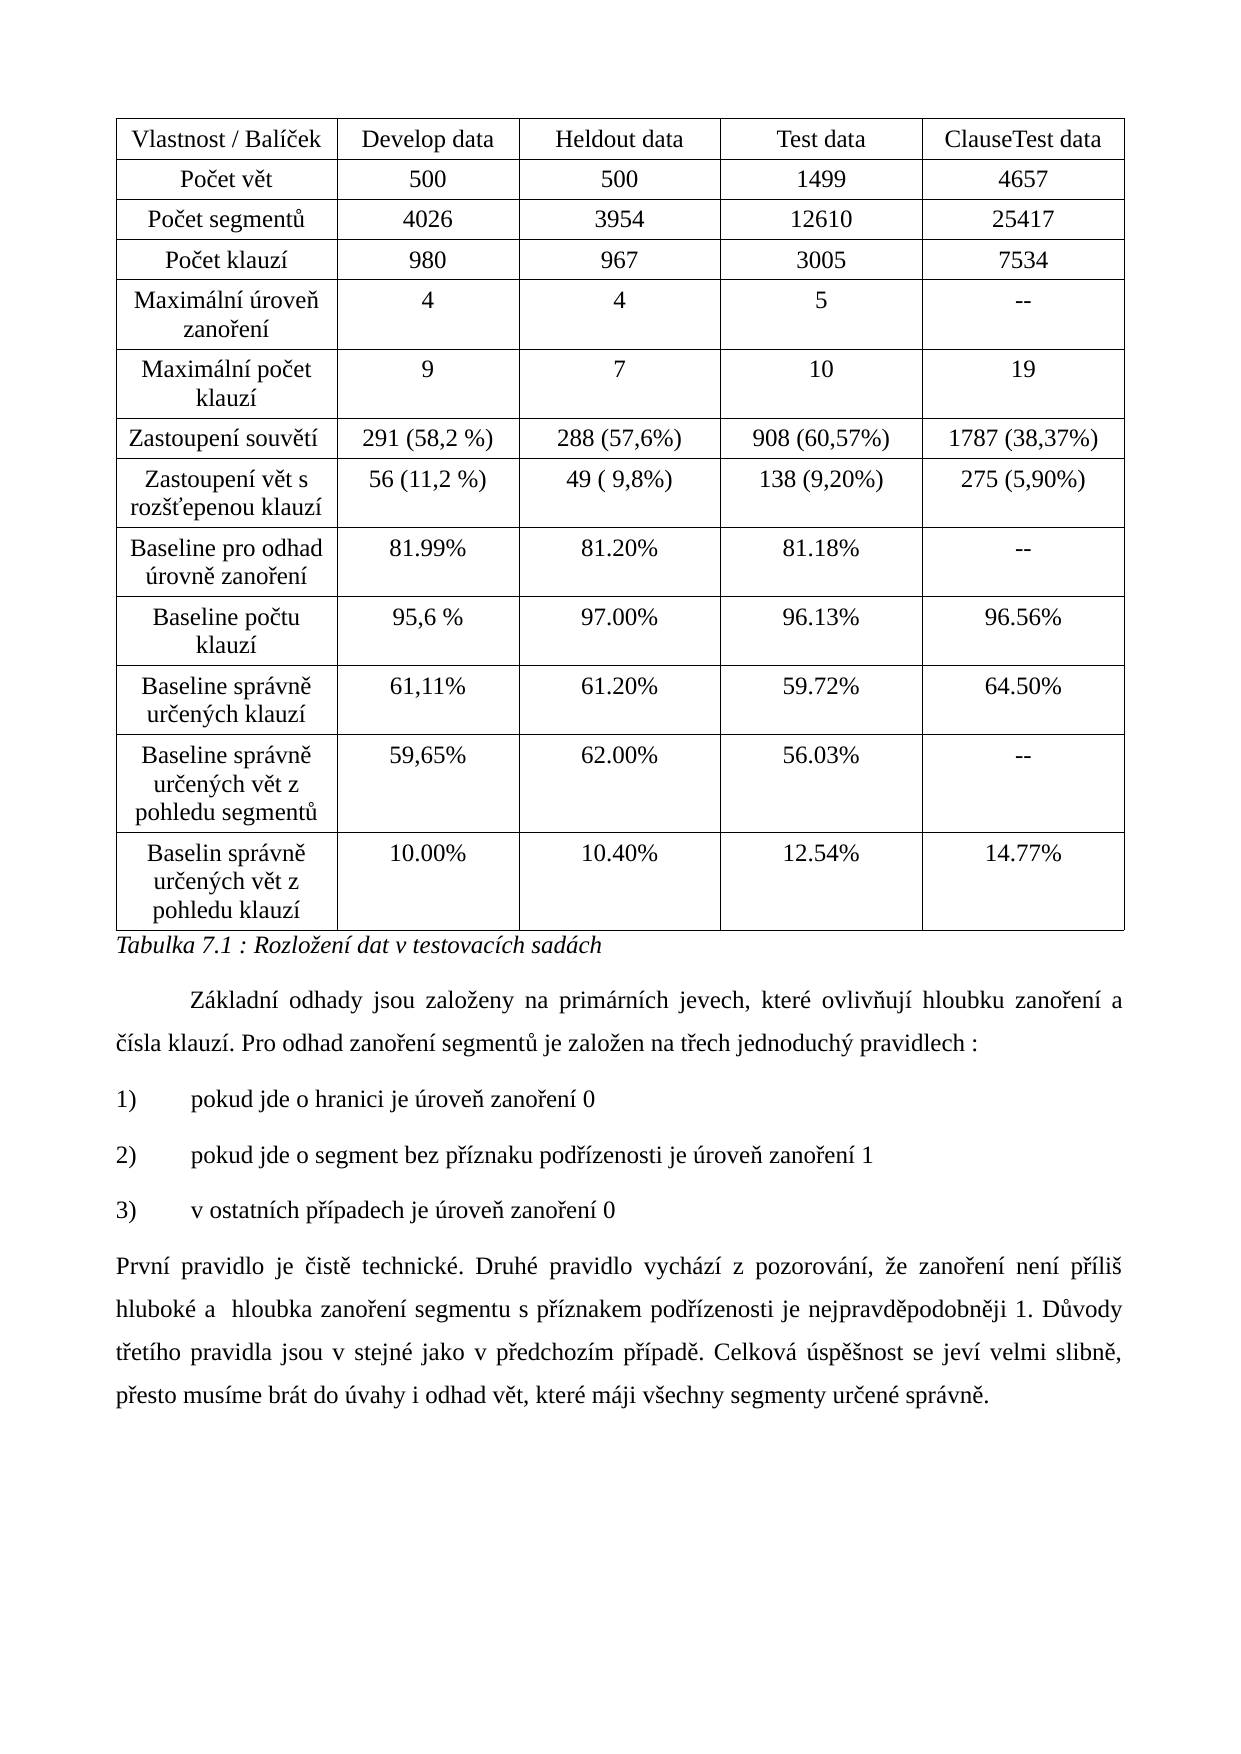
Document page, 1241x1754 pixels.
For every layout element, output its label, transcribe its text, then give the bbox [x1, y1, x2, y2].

table_cell Baseline správně určených vět z pohledu segmentů [117, 735, 337, 832]
table_cell 4657 [923, 160, 1124, 199]
table_cell 908 (60,57%) [721, 419, 922, 458]
table_cell -- [923, 528, 1124, 596]
table_cell Baseline pro odhad úrovně zanoření [117, 528, 337, 596]
table_cell 12610 [721, 200, 922, 239]
table_cell 291 (58,2 %) [338, 419, 519, 458]
table_cell 56 (11,2 %) [338, 459, 519, 527]
table_cell 81,99% [338, 528, 519, 596]
table_cell 1499 [721, 160, 922, 199]
table_cell 5 [721, 280, 922, 348]
text Základní odhady jsou založeny na primárních jevech, které ovlivňují hloubku zanoření a čísla klauzí. Pro odhad zanoření segmentů je založen na třech jednoduchý pravidlech : [116, 985, 1123, 1057]
table_cell Počet vět [117, 160, 337, 199]
list pokud jde o hranici je úroveň zanoření 0 [116, 1084, 1123, 1113]
table_cell 14,77% [923, 833, 1124, 930]
table_cell 81,18% [721, 528, 922, 596]
list První pravidlo je čistě technické. Druhé pravidlo vychází z pozorování, že zanoření není příliš hluboké a hloubka zanoření segmentu s příznakem podřízenosti je nejpravděpodobněji 1. Důvody třetího pravidla jsou v stejné jako v předchozím případě. Celková úspěšnost se jeví velmi slibně, přesto musíme brát do úvahy i odhad vět, které máji všechny segmenty určené správně. [116, 1251, 1123, 1409]
table_cell 7 [520, 350, 720, 417]
table_cell 81,20% [520, 528, 720, 596]
table_cell 10,00% [338, 833, 519, 930]
table_cell Počet segmentů [117, 200, 337, 239]
table_cell 288 (57,6%) [520, 419, 720, 458]
table_cell Baseline správně určených klauzí [117, 666, 337, 734]
table_cell 12,54% [721, 833, 922, 930]
table_cell 64,50% [923, 666, 1124, 734]
table_cell 4 [338, 280, 519, 348]
table_cell Maximální počet klauzí [117, 350, 337, 417]
table_cell 4 [520, 280, 720, 348]
table_cell Počet klauzí [117, 240, 337, 279]
table_cell 3954 [520, 200, 720, 239]
table_cell Zastoupení vět s rozšťepenou klauzí [117, 459, 337, 527]
table_cell 275 (5,90%) [923, 459, 1124, 527]
table_cell 96,13% [721, 597, 922, 665]
table_cell 500 [520, 160, 720, 199]
table_cell 967 [520, 240, 720, 279]
table_cell Maximální úroveň zanoření [117, 280, 337, 348]
table_cell -- [923, 280, 1124, 348]
table_cell 59,65% [338, 735, 519, 832]
table_cell 4026 [338, 200, 519, 239]
table_cell 95,6 % [338, 597, 519, 665]
table_cell Baselin správně určených vět z pohledu klauzí [117, 833, 337, 930]
table_cell 61,11% [338, 666, 519, 734]
table_cell 3005 [721, 240, 922, 279]
table_cell 10,40% [520, 833, 720, 930]
table_header Vlastnost / Balíček [117, 119, 337, 158]
table_cell 49 ( 9,8%) [520, 459, 720, 527]
list v ostatních případech je úroveň zanoření 0 [116, 1195, 1123, 1224]
text Tabulka 7.1 : Rozložení dat v testovacích sadách [116, 931, 1123, 958]
table_cell 1787 (38,37%) [923, 419, 1124, 458]
table_cell 59,72% [721, 666, 922, 734]
table_cell 138 (9,20%) [721, 459, 922, 527]
table_cell Baseline počtu klauzí [117, 597, 337, 665]
table_cell 61,20% [520, 666, 720, 734]
table_cell 25417 [923, 200, 1124, 239]
table_cell 10 [721, 350, 922, 417]
table_cell 500 [338, 160, 519, 199]
table_cell 96,56% [923, 597, 1124, 665]
table_header Develop data [338, 119, 519, 158]
table_header ClauseTest data [923, 119, 1124, 158]
table_cell -- [923, 735, 1124, 832]
table_cell Zastoupení souvětí [117, 419, 337, 458]
table_cell 19 [923, 350, 1124, 417]
list pokud jde o segment bez příznaku podřízenosti je úroveň zanoření 1 [116, 1140, 1123, 1168]
table_cell 980 [338, 240, 519, 279]
table_cell 62,00% [520, 735, 720, 832]
table_header Heldout data [520, 119, 720, 158]
table_cell 7534 [923, 240, 1124, 279]
table_cell 97,00% [520, 597, 720, 665]
table_cell 56,03% [721, 735, 922, 832]
table_header Test data [721, 119, 922, 158]
table_cell 9 [338, 350, 519, 417]
